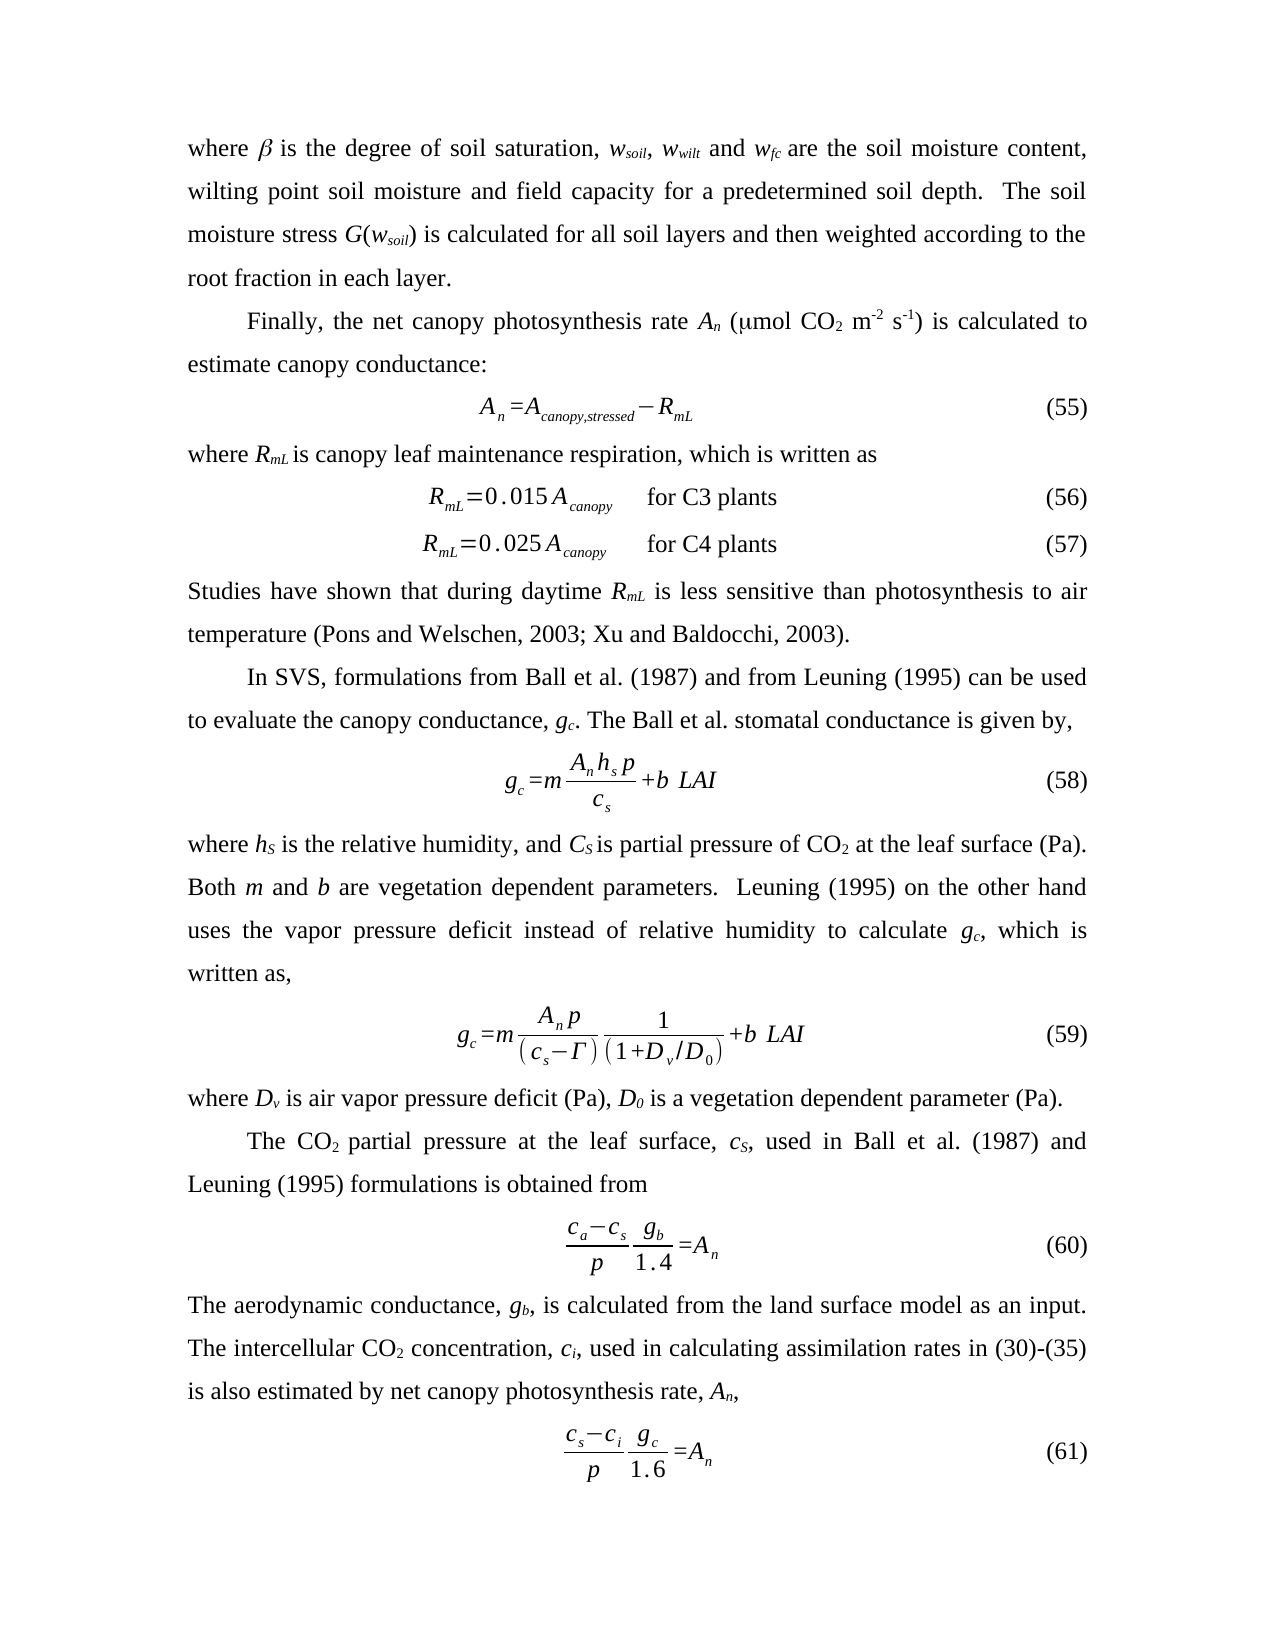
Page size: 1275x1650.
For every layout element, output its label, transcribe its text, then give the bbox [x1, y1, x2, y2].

text (60) [727, 1213, 1087, 1276]
text The aerodynamic conductance, gb, is calculated from the land surface model as an input. The intercellular CO2 concentration, ci, used in calculating assimilation rates in (30)-(35) is also estimated by net canopy photosynthesis rate, An, [187, 1290, 1087, 1405]
text (58) [727, 748, 1087, 815]
text [187, 1002, 449, 1069]
text [187, 1213, 558, 1276]
text (55) [187, 392, 1087, 424]
text Studies have shown that during daytime RmL is less sensitive than photosynthesis to air temperature (Pons and Welschen, 2003; Xu and Baldocchi, 2003). [187, 576, 1087, 648]
text where Dv is air vapor pressure deficit (Pa), D0 is a vegetation dependent parameter (Pa). [187, 1083, 1087, 1112]
text where RmL is canopy leaf maintenance respiration, which is written as [187, 439, 1087, 468]
text [187, 748, 497, 815]
text for C4 plants (57) [187, 529, 1087, 561]
text In SVS, formulations from Ball et al. (1987) and from Leuning (1995) can be used to evaluate the canopy conductance, gc. The Ball et al. stomatal conductance is given by, [187, 662, 1087, 734]
text (59) [815, 1002, 1087, 1069]
text for C3 plants (56) [187, 482, 1087, 514]
text where hS is the relative humidity, and CS is partial pressure of CO2 at the leaf surface (Pa). Both m and b are vegetation dependent parameters. Leuning (1995) on the other hand uses the vapor pressure deficit instead of relative humidity to calculate gc, which is written as, [187, 829, 1087, 987]
text Finally, the net canopy photosynthesis rate An (mmol CO2 m-2 s-1) is calculated to estimate canopy conductance: [187, 306, 1087, 378]
text [187, 1419, 556, 1482]
text The CO2 partial pressure at the leaf surface, cS, used in Ball et al. (1987) and Leuning (1995) formulations is obtained from [187, 1126, 1087, 1198]
text where b is the degree of soil saturation, wsoil, wwilt and wfc are the soil moisture content, wilting point soil moisture and field capacity for a predetermined soil depth. The soil moisture stress G(wsoil) is calculated for all soil layers and then weighted according to the root fraction in each layer. [187, 133, 1087, 291]
text (61) [721, 1419, 1087, 1482]
